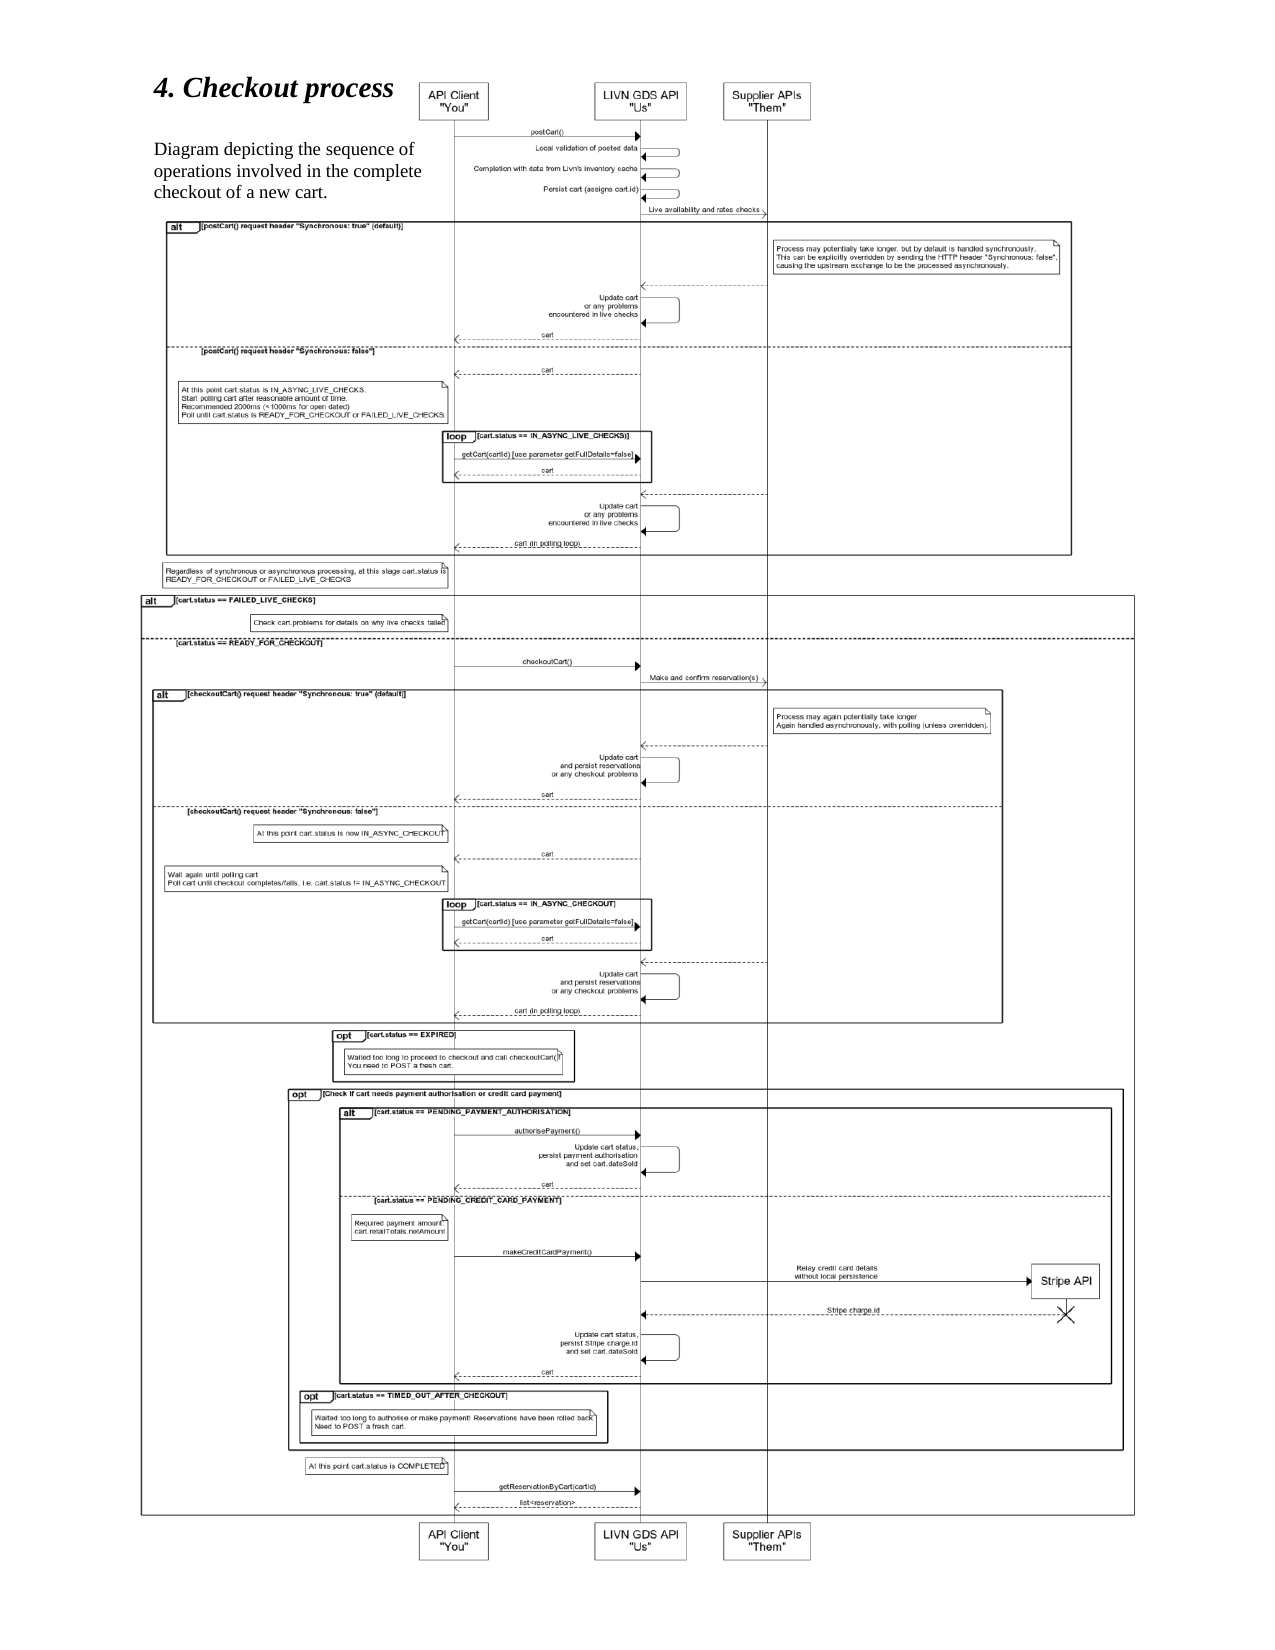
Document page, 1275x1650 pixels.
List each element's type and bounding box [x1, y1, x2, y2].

picture [135, 75, 1140, 1573]
